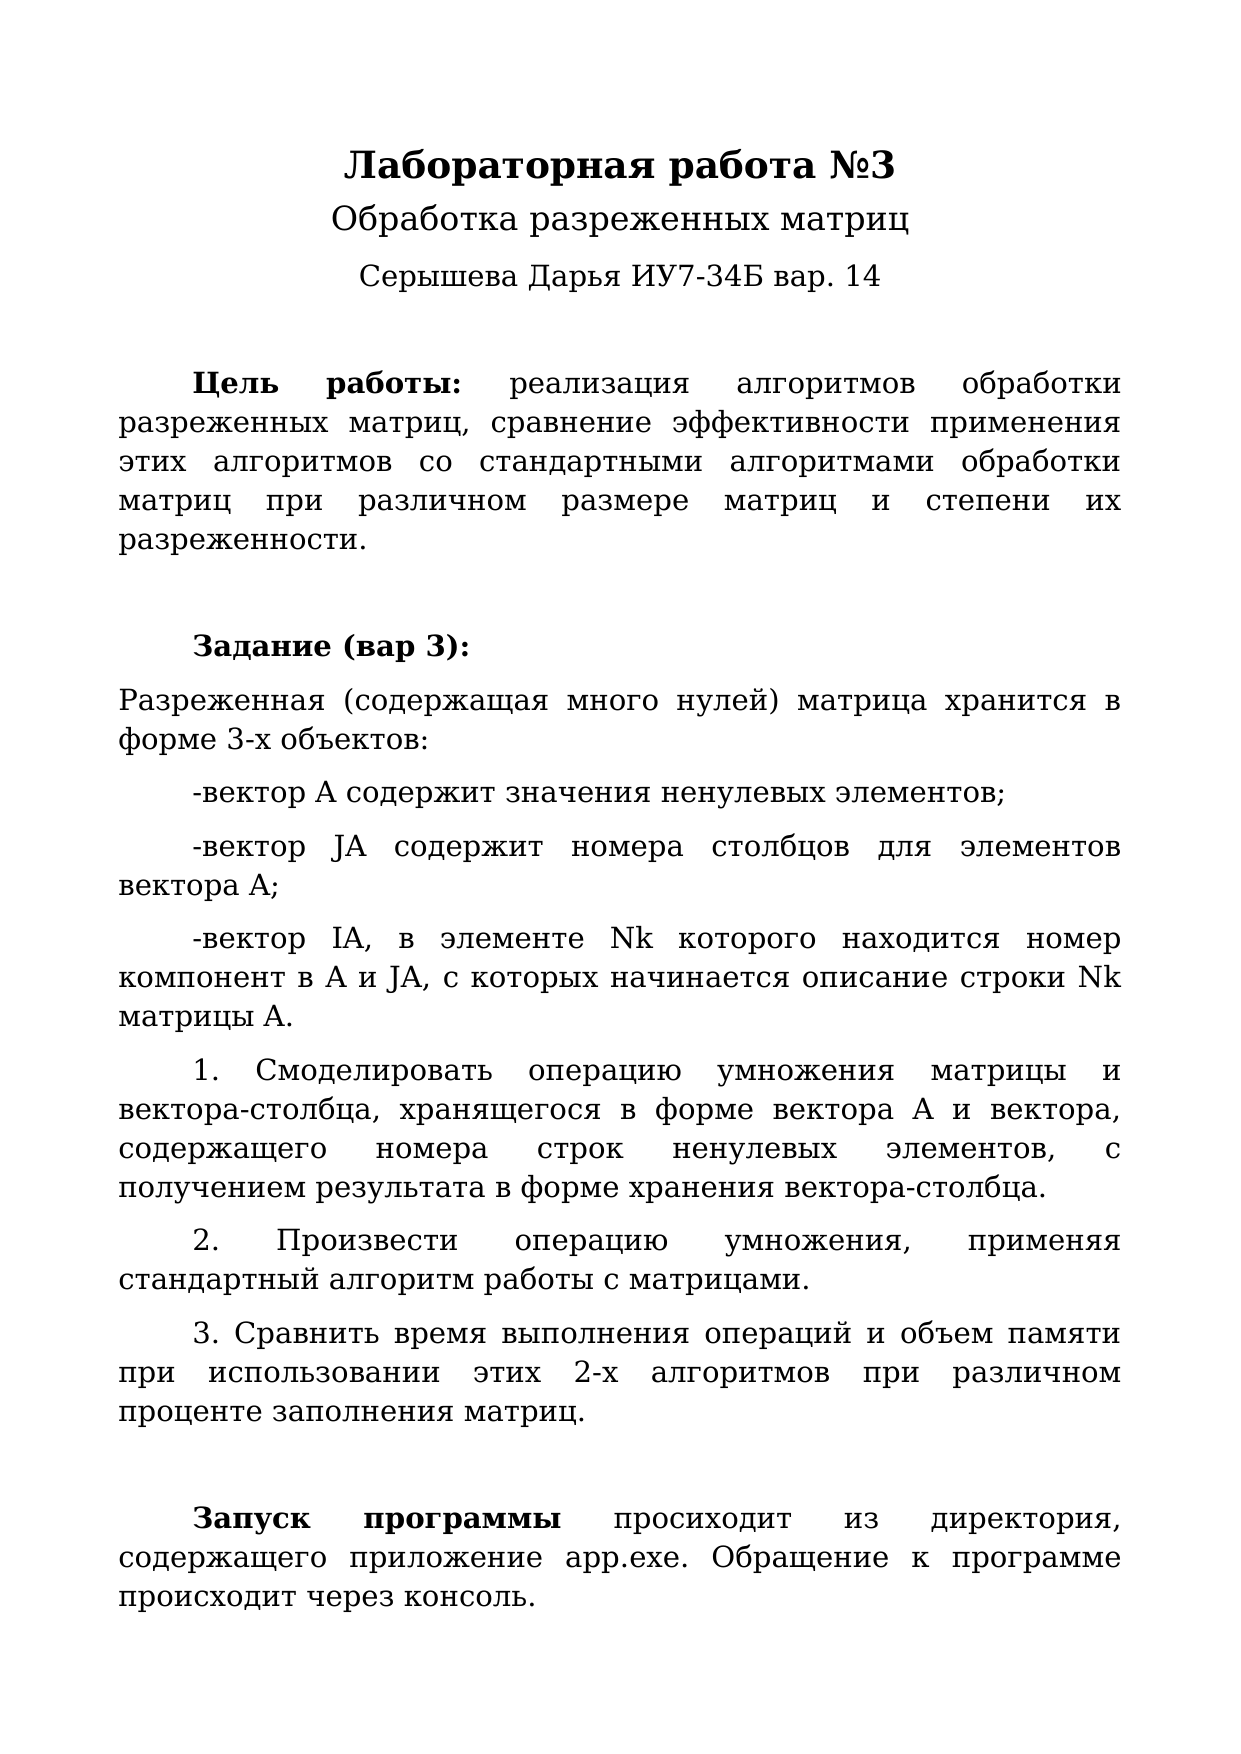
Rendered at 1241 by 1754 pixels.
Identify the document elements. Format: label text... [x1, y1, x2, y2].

text Задание (вар 3): [118, 629, 1122, 663]
text Разреженная (содержащая много нулей) матрица хранится в форме 3-х объектов: [118, 683, 1122, 756]
text Обработка разреженных матриц [118, 200, 1122, 238]
text 3. Сравнить время выполнения операций и объем памяти при использовании этих 2-х алгоритмов при различном проценте заполнения матриц. [118, 1316, 1122, 1428]
text 1. Смоделировать операцию умножения матрицы и вектора-столбца, хранящегося в форме вектора A и вектора, содержащего номера строк ненулевых элементов, с получением результата в форме хранения вектора-столбца. [118, 1053, 1122, 1204]
text -вектор JA содержит номера столбцов для элементов вектора A; [118, 829, 1122, 902]
text -вектор IA, в элементе Nk которого находится номер компонент в A и JA, с которых начинается описание строки Nk матрицы A. [118, 922, 1122, 1033]
text Запуск программы просиходит из директория, содержащего приложение app.exe. Обращение к программе происходит через консоль. [118, 1501, 1122, 1613]
text Серышева Дарья ИУ7-34Б вар. 14 [118, 259, 1122, 293]
subtitle Лабораторная работа №3 [118, 143, 1122, 187]
text 2. Произвести операцию умножения, применяя стандартный алгоритм работы с матрицами. [118, 1223, 1122, 1296]
text Цель работы: реализация алгоритмов обработки разреженных матриц, сравнение эффективности применения этих алгоритмов со стандартными алгоритмами обработки матриц при различном размере матриц и степени их разреженности. [118, 366, 1122, 556]
text -вектор A содержит значения ненулевых элементов; [118, 776, 1122, 809]
